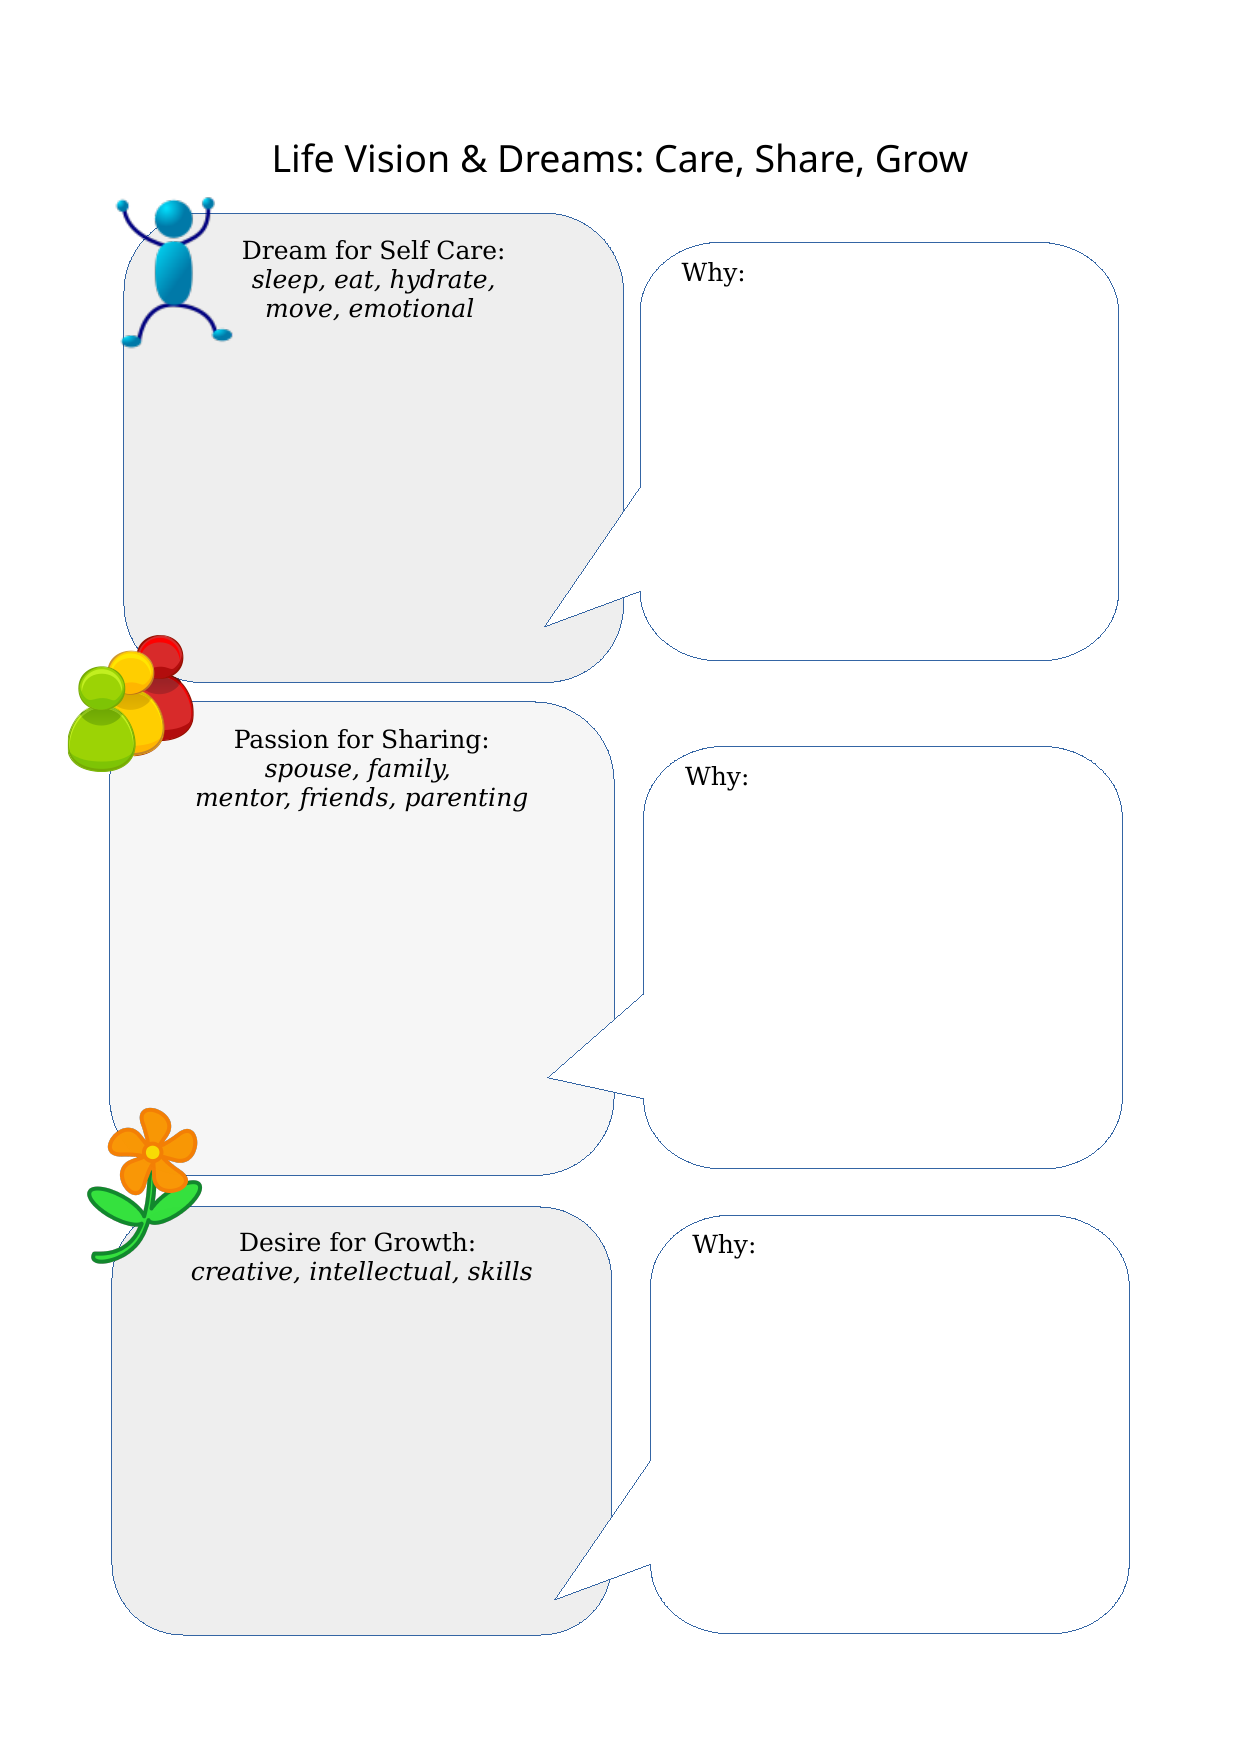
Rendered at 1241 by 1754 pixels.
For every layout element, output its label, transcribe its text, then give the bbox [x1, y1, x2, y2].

text Life Vision & Dreams: Care, Share, Grow [121, 133, 1119, 184]
picture [91, 193, 259, 361]
picture [67, 635, 194, 772]
picture [78, 1100, 218, 1296]
